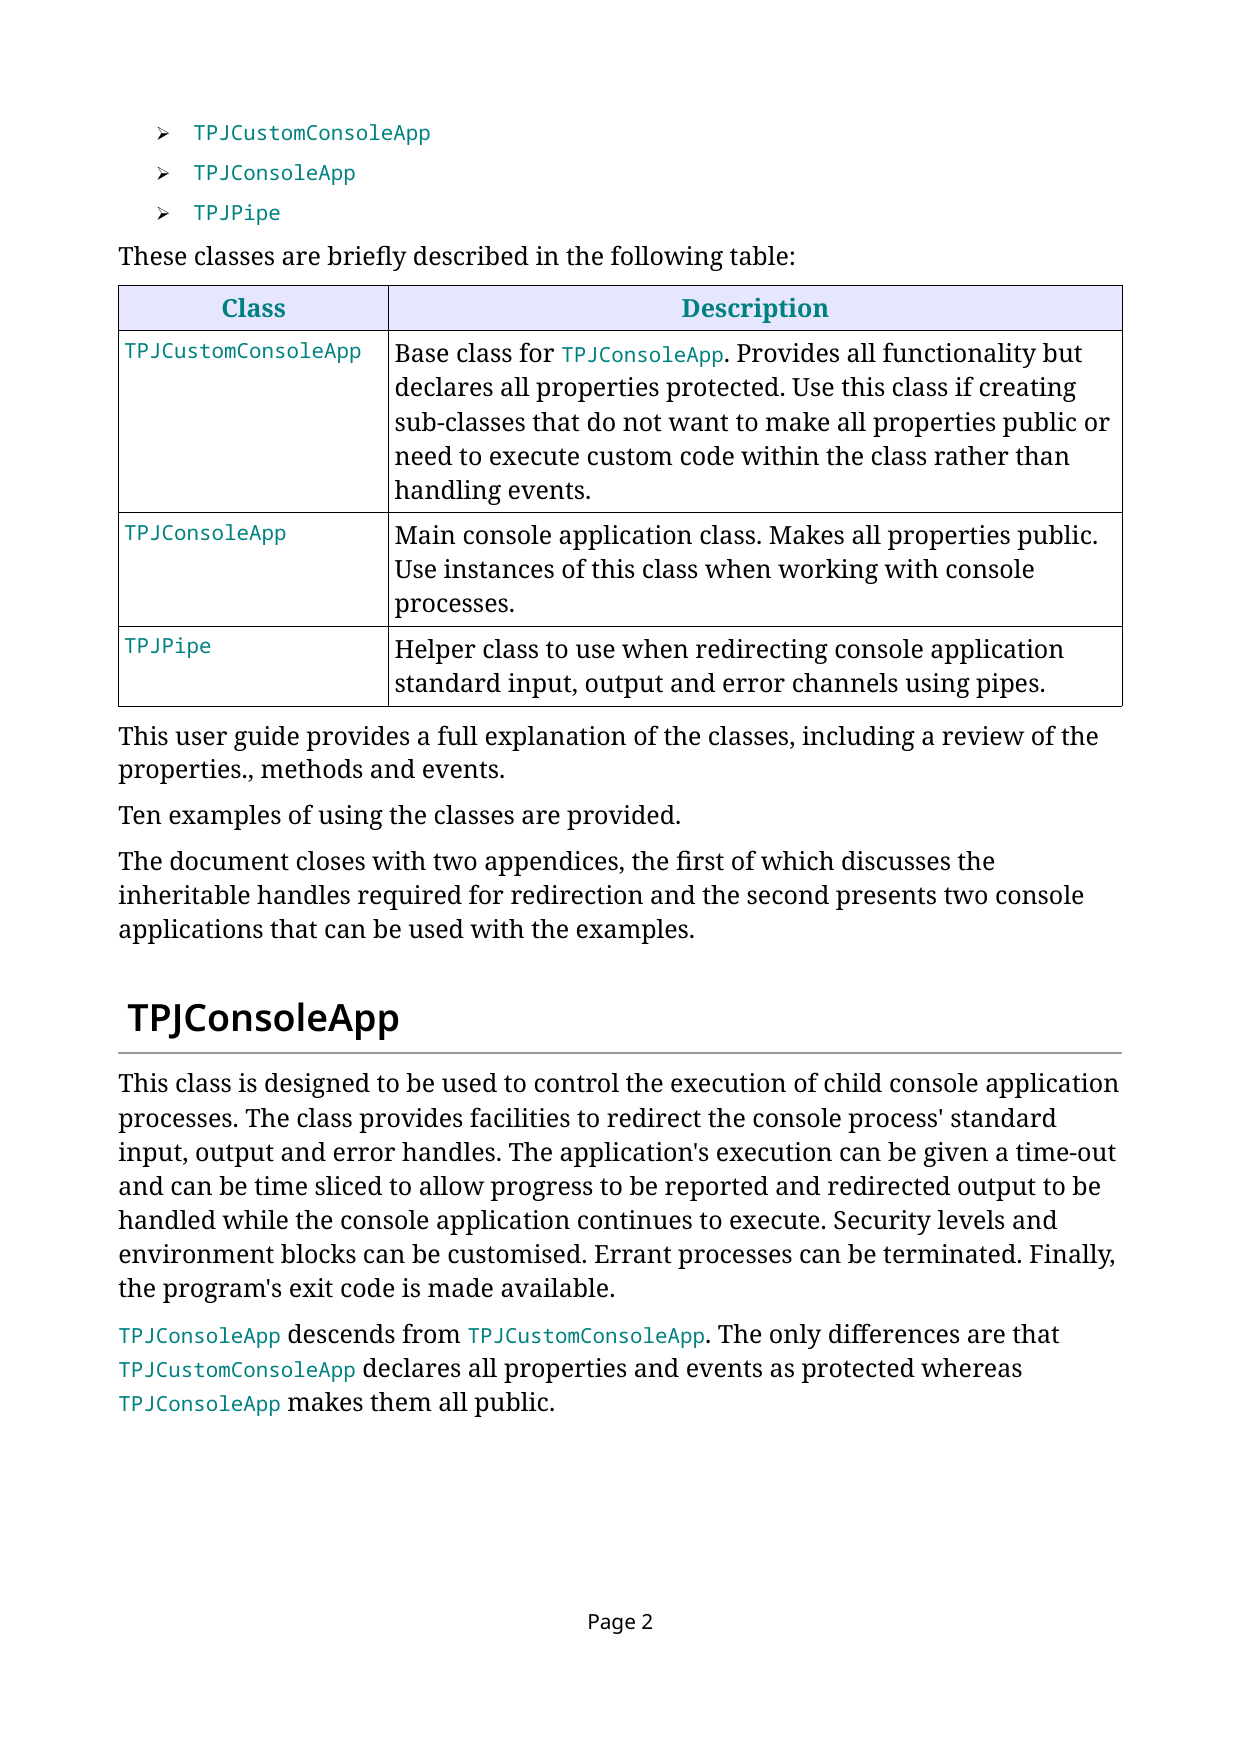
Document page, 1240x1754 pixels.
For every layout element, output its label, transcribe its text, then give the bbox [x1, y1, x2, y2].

table_cell Helper class to use when redirecting console application standard input, output and error channels using pipes. [389, 627, 1122, 706]
table_cell Main console application class. Makes all properties public. Use instances of this class when working with console processes. [389, 513, 1122, 626]
list TPJCustomConsoleApp [156, 118, 1122, 147]
text TPJConsoleApp descends from TPJCustomConsoleApp. The only differences are that TPJCustomConsoleApp declares all properties and events as protected whereas TPJConsoleApp makes them all public. [118, 1316, 1122, 1418]
text Ten examples of using the classes are provided. [118, 798, 1122, 832]
table_cell Base class for TPJConsoleApp. Provides all functionality but declares all properties protected. Use this class if creating sub-classes that do not want to make all properties public or need to execute custom code within the class rather than handling events. [389, 331, 1122, 512]
table_cell TPJPipe [119, 627, 388, 706]
text The document closes with two appendices, the first of which discusses the inheritable handles required for redirection and the second presents two console applications that can be used with the examples. [118, 844, 1122, 946]
table_cell TPJConsoleApp [119, 513, 388, 626]
text These classes are briefly described in the following table: [118, 239, 1122, 273]
text This user guide provides a full explanation of the classes, including a review of the properties., methods and events. [118, 718, 1122, 786]
table_header Class [119, 286, 388, 330]
table_header Description [389, 286, 1122, 330]
list TPJConsoleApp [156, 158, 1122, 187]
subtitle TPJConsoleApp [118, 983, 1122, 1052]
text This class is designed to be used to control the execution of child console application processes. The class provides facilities to redirect the console process' standard input, output and error handles. The application's execution can be given a time-out and can be time sliced to allow progress to be reported and redirected output to be handled while the console application continues to execute. Security levels and environment blocks can be customised. Errant processes can be terminated. Finally, the program's exit code is made available. [118, 1066, 1122, 1304]
list TPJPipe [156, 198, 1122, 227]
table_cell TPJCustomConsoleApp [119, 331, 388, 512]
